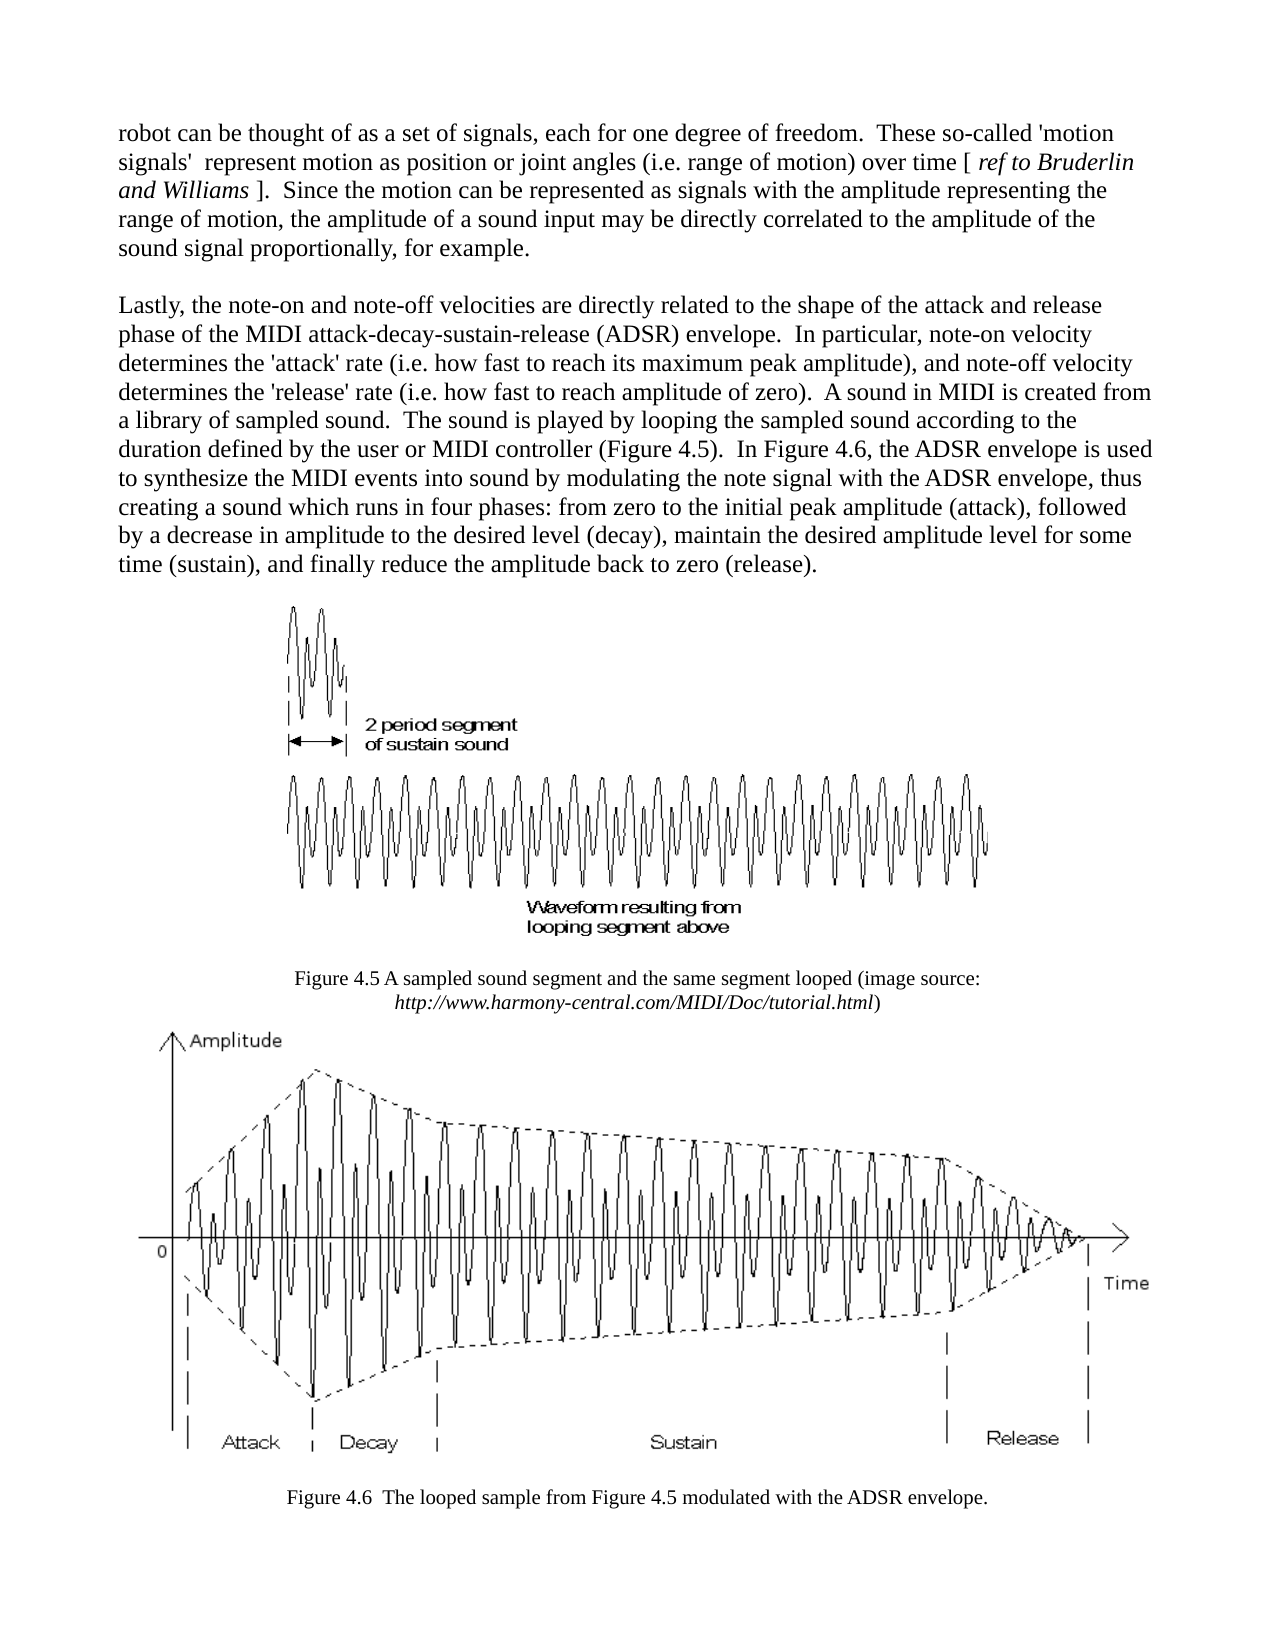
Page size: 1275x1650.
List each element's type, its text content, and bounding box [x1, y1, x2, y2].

text Lastly, the note-on and note-off velocities are directly related to the shape of the attack and release phase of the MIDI attack-decay-sustain-release (ADSR) envelope. In particular, note-on velocity determines the 'attack' rate (i.e. how fast to reach its maximum peak amplitude), and note-off velocity determines the 'release' rate (i.e. how fast to reach amplitude of zero). A sound in MIDI is created from a library of sampled sound. The sound is played by looping the sampled sound according to the duration defined by the user or MIDI controller (Figure 4.5). In Figure 4.6, the ADSR envelope is used to synthesize the MIDI events into sound by modulating the note signal with the ADSR envelope, thus creating a sound which runs in four phases: from zero to the initial peak amplitude (attack), followed by a decrease in amplitude to the desired level (decay), maintain the desired amplitude level for some time (sustain), and finally reduce the amplitude back to zero (release). [118, 291, 1157, 578]
picture [118, 1014, 1157, 1456]
text robot can be thought of as a set of signals, each for one degree of freedom. These so-called 'motion signals' represent motion as position or joint angles (i.e. range of motion) over time [ ref to Bruderlin and Williams ]. Since the motion can be represented as signals with the amplitude representing the range of motion, the amplitude of a sound input may be directly correlated to the amplitude of the sound signal proportionally, for example. [118, 118, 1157, 262]
text Figure 4.6 The looped sample from Figure 4.5 modulated with the ADSR envelope. [118, 1485, 1157, 1509]
picture [287, 606, 988, 938]
text Figure 4.5 A sampled sound segment and the same segment looped (image source: http://www.harmony-central.com/MIDI/Doc/tutorial.html) [118, 966, 1157, 1014]
